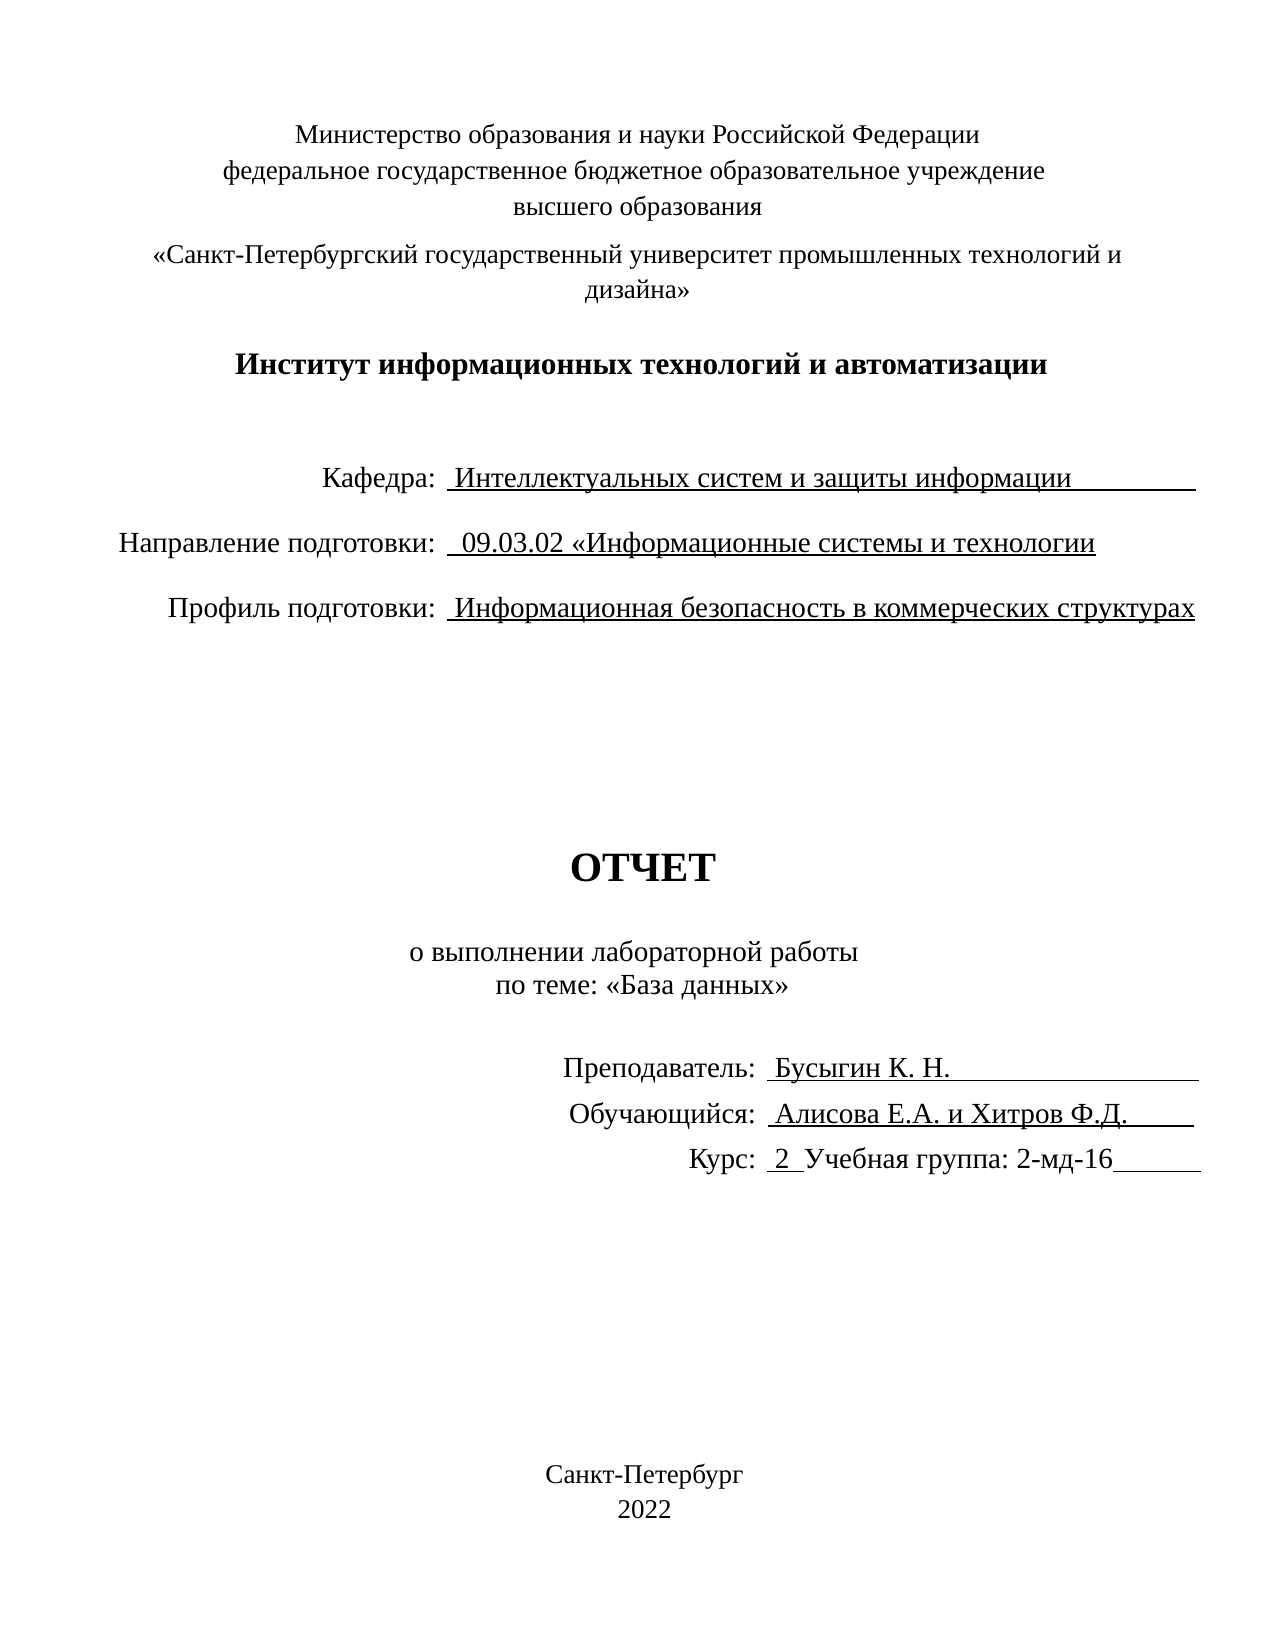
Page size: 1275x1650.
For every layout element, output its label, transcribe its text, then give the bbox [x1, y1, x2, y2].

table_header Кафедра: [31, 455, 441, 519]
table_cell Обучающийся: [533, 1091, 761, 1135]
text о выполнении лабораторной работы [118, 934, 1157, 967]
table_header Бусыгин К. Н. [762, 1045, 1206, 1090]
table_header Интеллектуальных систем и защиты информации [442, 455, 1206, 519]
text Министерство образования и науки Российской Федерации [118, 118, 1157, 149]
text «Санкт-Петербургский государственный университет промышленных технологий и дизайна» [118, 238, 1157, 305]
table_cell Курс: [533, 1136, 761, 1187]
table_cell Алисова Е.А. и Хитров Ф.Д. [762, 1091, 1206, 1135]
table_cell Направление подготовки: [31, 520, 441, 584]
text федеральное государственное бюджетное образовательное учреждение [118, 154, 1157, 185]
text высшего образования [118, 189, 1157, 221]
text по теме: «База данных» [0, 967, 1157, 1001]
table_cell Информационная безопасность в коммерческих структурах [442, 585, 1206, 809]
text Санкт-Петербург [118, 1458, 1157, 1489]
table_header Преподаватель: [533, 1045, 761, 1090]
subtitle 2022 [118, 1493, 1157, 1524]
text Институт информационных технологий и автоматизации [118, 345, 1157, 381]
text ОТЧЕТ [118, 843, 1157, 891]
table_cell 2 Учебная группа: 2-мд-16 [762, 1136, 1206, 1187]
table_cell 09.03.02 «Информационные системы и технологии [442, 520, 1206, 584]
table_cell Профиль подготовки: [31, 585, 441, 809]
